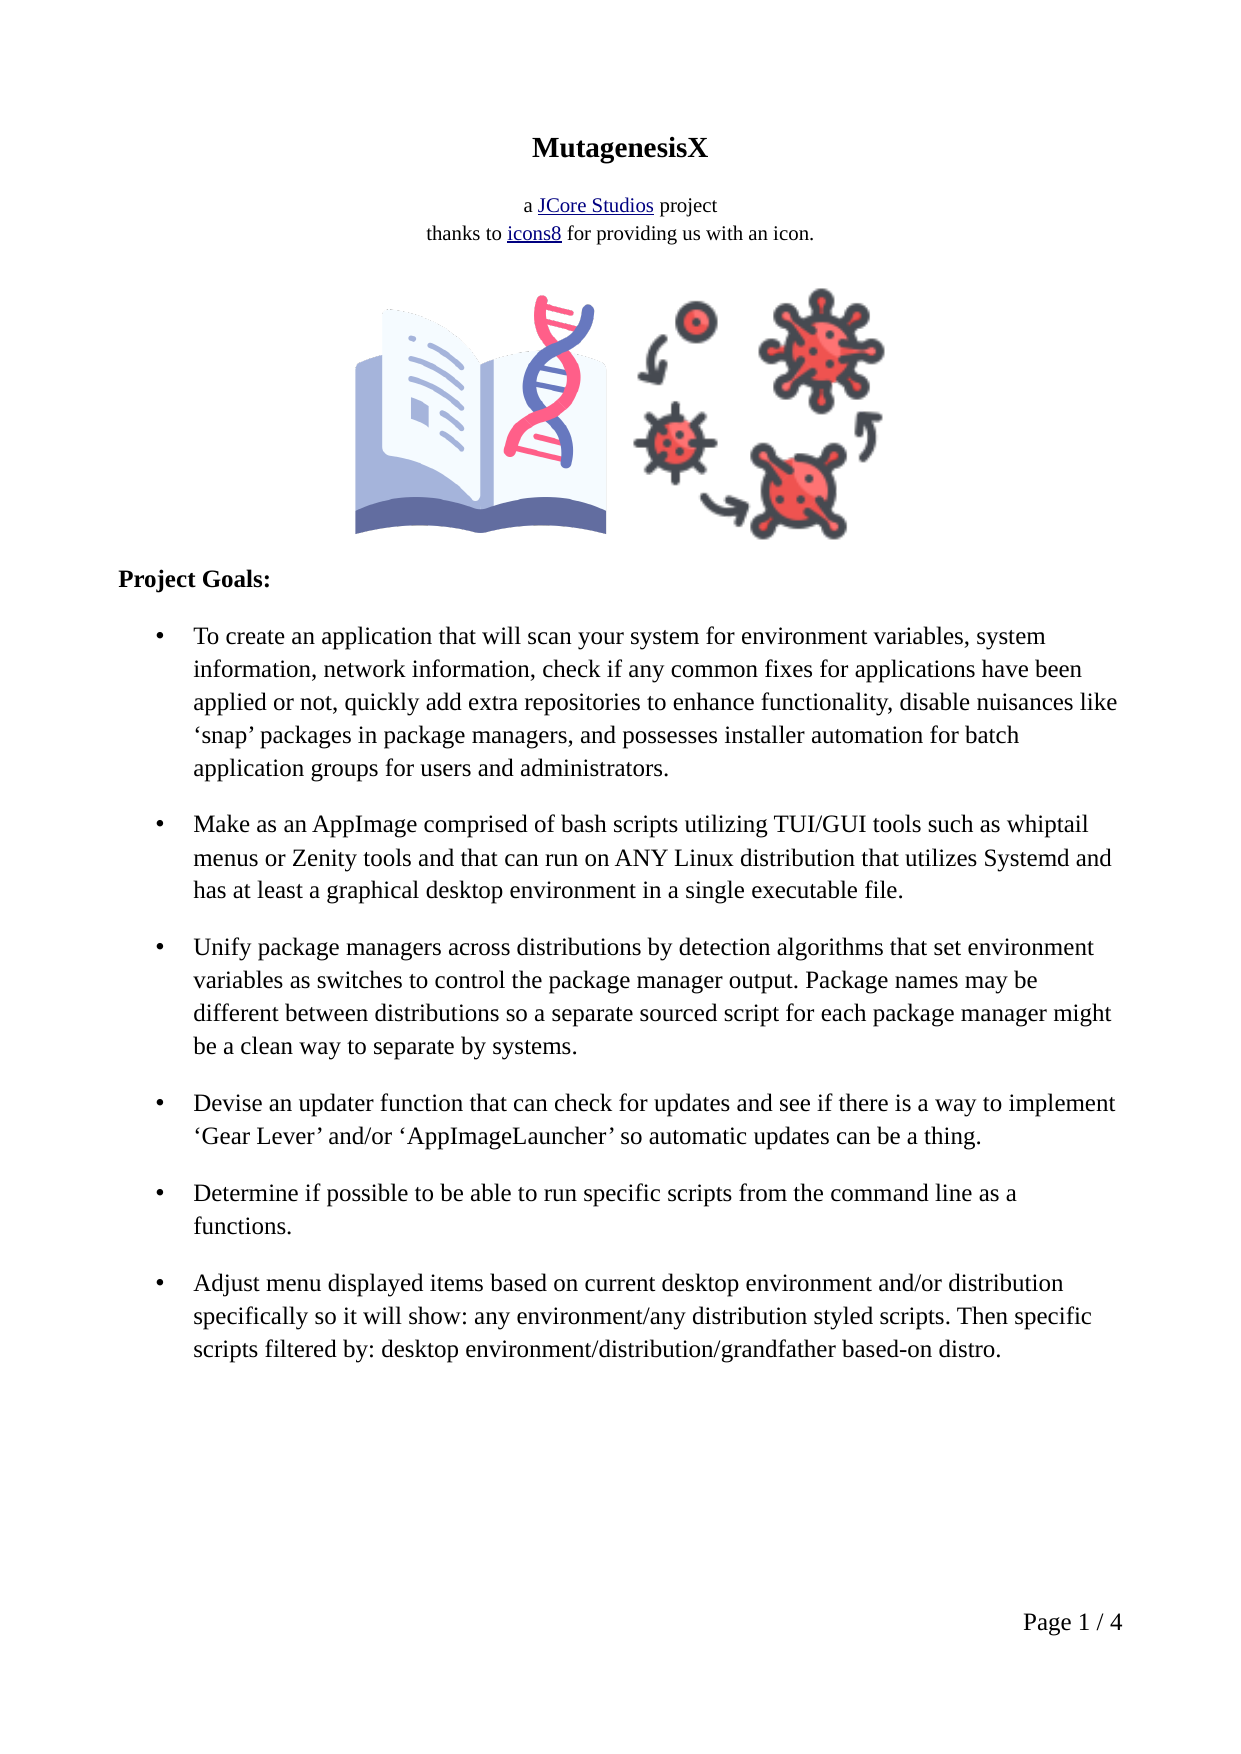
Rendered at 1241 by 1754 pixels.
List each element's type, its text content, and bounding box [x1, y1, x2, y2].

list Unify package managers across distributions by detection algorithms that set environment variables as switches to control the package manager output. Package names may be different between distributions so a separate sourced script for each package manager might be a clean way to separate by systems. [156, 932, 1122, 1060]
list Adjust menu displayed items based on current desktop environment and/or distribution specifically so it will show: any environment/any distribution styled scripts. Then specific scripts filtered by: desktop environment/distribution/grandfather based-on distro. [156, 1268, 1122, 1363]
list Make as an AppImage comprised of bash scripts utilizing TUI/GUI tools such as whiptail menus or Zenity tools and that can run on ANY Linux distribution that utilizes Systemd and has at least a graphical desktop environment in a single executable file. [156, 809, 1122, 904]
text thanks to icons8 for providing us with an icon. [118, 221, 1122, 245]
text Project Goals: [118, 564, 1122, 593]
text a JCore Studios project [118, 193, 1122, 217]
list Devise an updater function that can check for updates and see if there is a way to implement ‘Gear Lever’ and/or ‘AppImageLauncher’ so automatic updates can be a thing. [156, 1088, 1122, 1150]
list To create an application that will scan your system for environment variables, system information, network information, check if any common fixes for applications have been applied or not, quickly add extra repositories to enhance functionality, disable nuisances like ‘snap’ packages in package managers, and possesses installer automation for batch application groups for users and administrators. [156, 621, 1122, 782]
picture [347, 281, 614, 548]
picture [626, 281, 893, 548]
list Determine if possible to be able to run specific scripts from the command line as a functions. [156, 1178, 1122, 1240]
